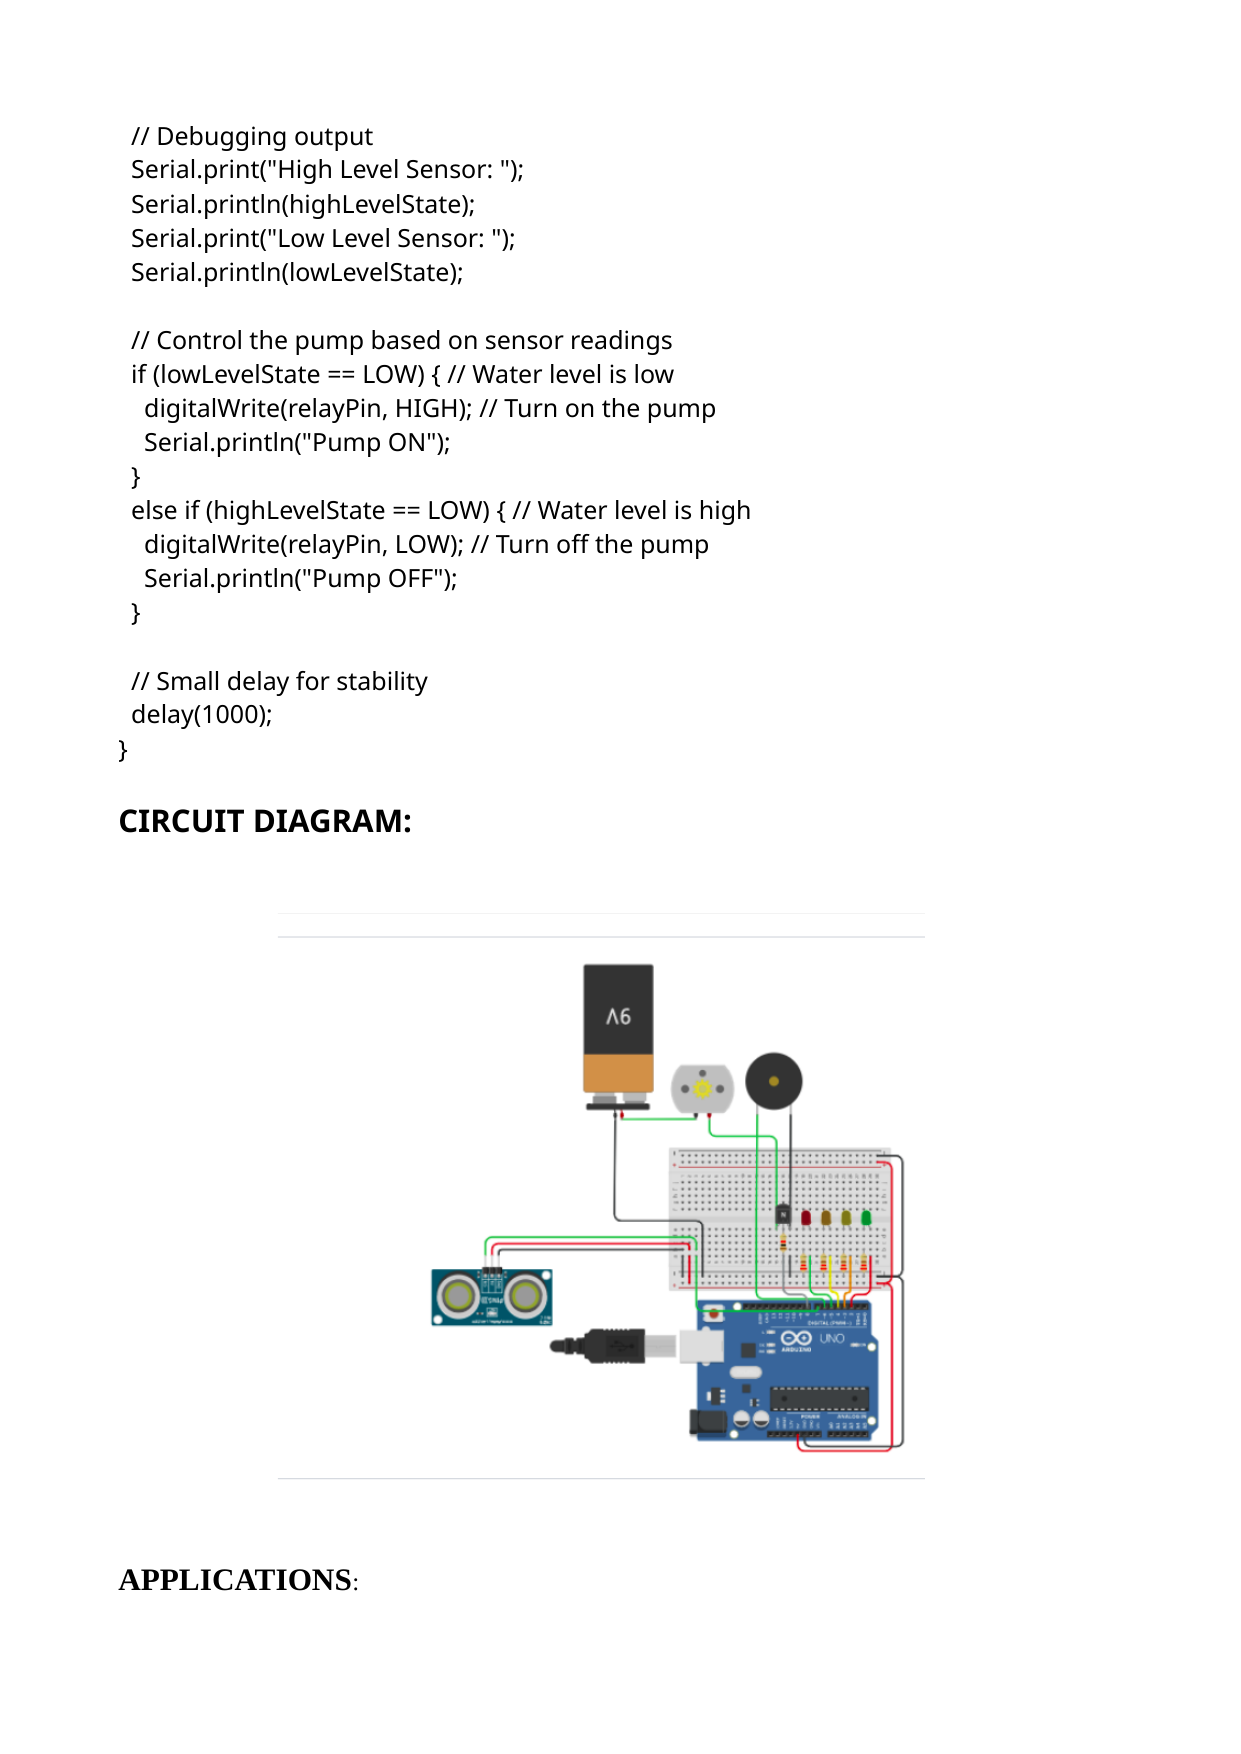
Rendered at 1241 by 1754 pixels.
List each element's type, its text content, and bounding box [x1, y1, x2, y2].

text if (lowLevelState == LOW) { // Water level is low [118, 357, 1122, 391]
text // Control the pump based on sensor readings [118, 322, 1122, 357]
text Serial.print("High Level Sensor: "); [118, 152, 1122, 186]
text APPLICATIONS: [118, 1561, 1122, 1597]
text Serial.print("Low Level Sensor: "); [118, 220, 1122, 254]
text delay(1000); [118, 697, 1122, 731]
text Serial.println("Pump ON"); [118, 425, 1122, 459]
text Serial.println(lowLevelState); [118, 254, 1122, 288]
text // Debugging output [118, 118, 1122, 152]
text digitalWrite(relayPin, HIGH); // Turn on the pump [118, 391, 1122, 425]
text } [118, 731, 1122, 765]
text // Small delay for stability [118, 663, 1122, 697]
text CIRCUIT DIAGRAM: [118, 799, 1122, 842]
text digitalWrite(relayPin, LOW); // Turn off the pump [118, 527, 1122, 561]
text Serial.println(highLevelState); [118, 186, 1122, 220]
text } [118, 595, 1122, 629]
text Serial.println("Pump OFF"); [118, 561, 1122, 595]
text } [118, 459, 1122, 493]
text else if (highLevelState == LOW) { // Water level is high [118, 493, 1122, 527]
picture [277, 913, 759, 1546]
